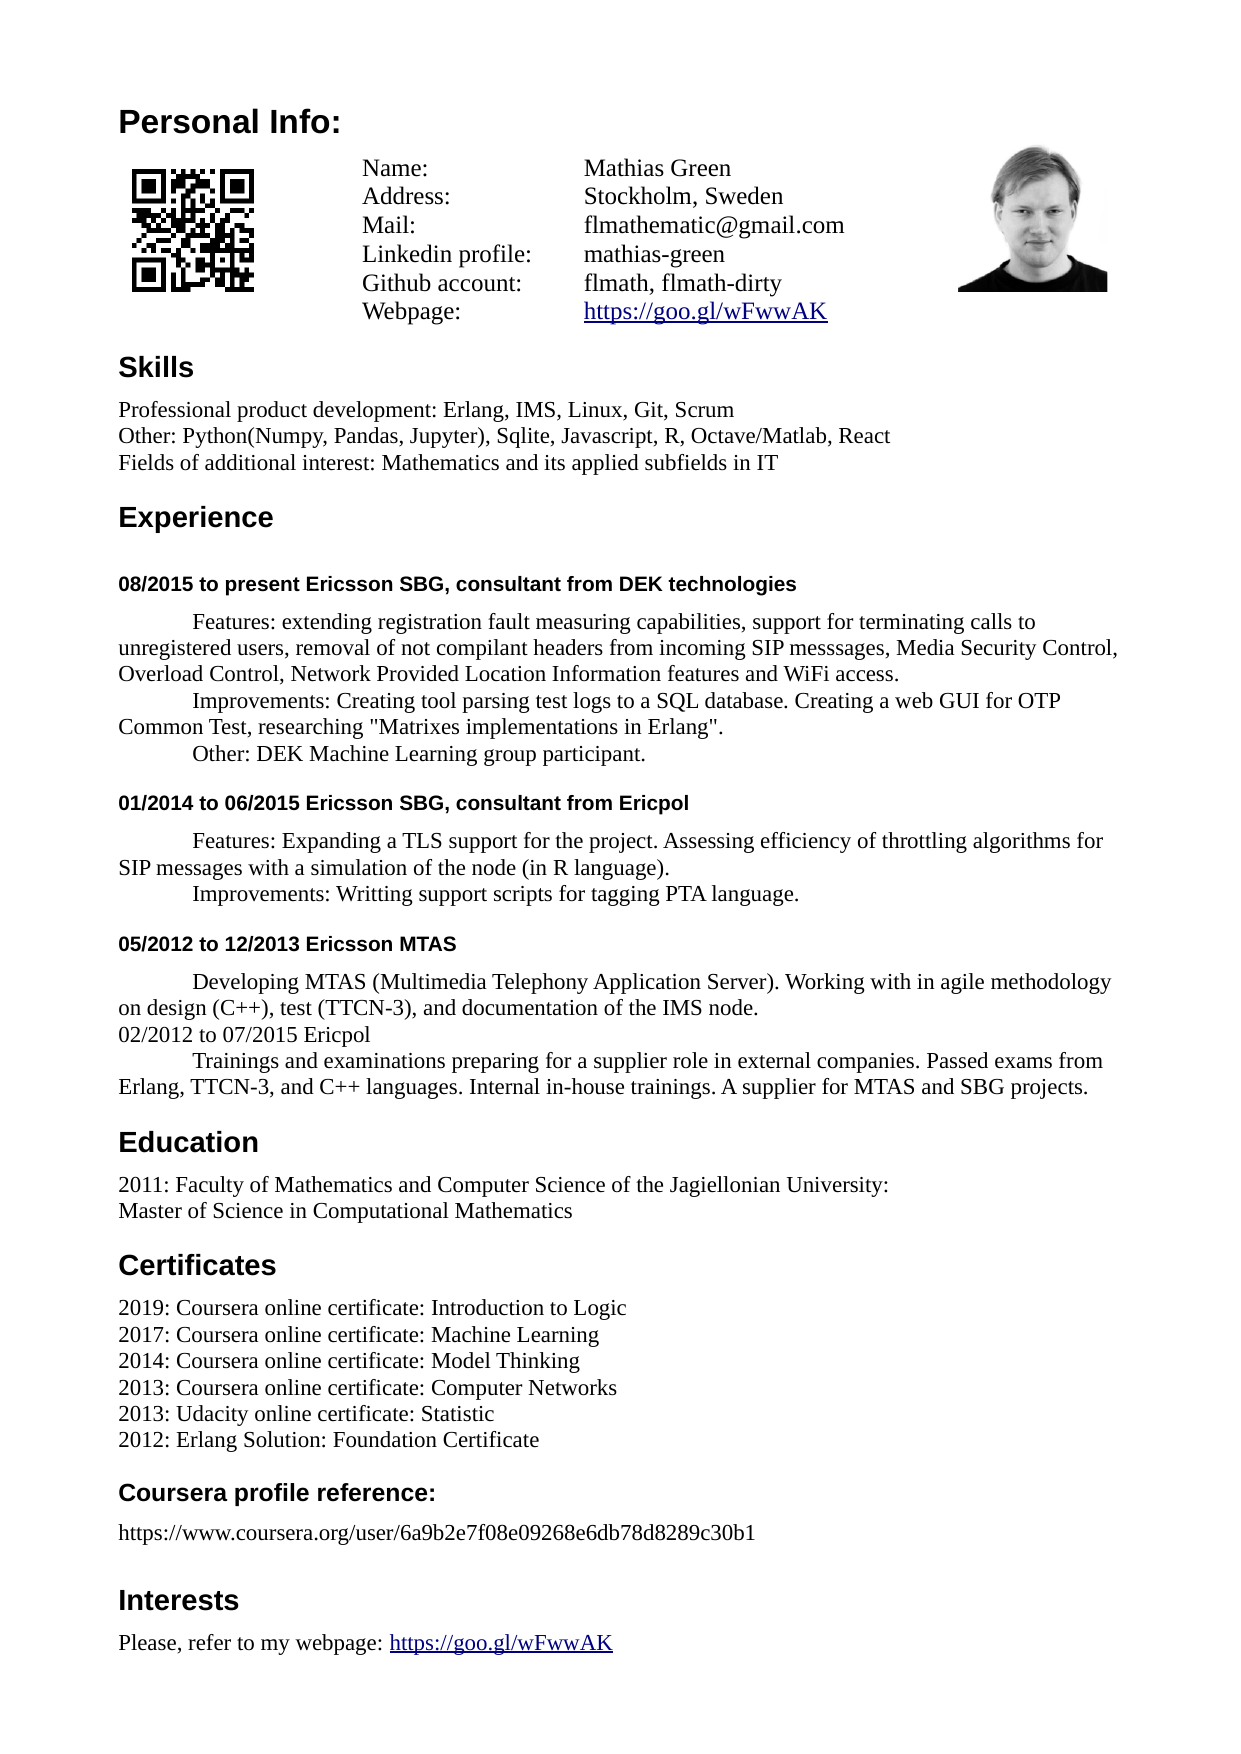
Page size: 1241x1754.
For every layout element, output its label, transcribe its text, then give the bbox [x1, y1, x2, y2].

subtitle Personal Info: [118, 102, 1122, 140]
text Professional product development: Erlang, IMS, Linux, Git, Scrum [118, 396, 1122, 423]
text [1108, 153, 1122, 181]
text Features: extending registration fault measuring capabilities, support for terminating calls to unregistered users, removal of not compilant headers from incoming SIP messsages, Media Security Control, Overload Control, Network Provided Location Information features and WiFi access. [118, 608, 1122, 687]
text 2013: Coursera online certificate: Computer Networks [118, 1373, 1122, 1400]
text Features: Expanding a TLS support for the project. Assessing efficiency of throttling algorithms for SIP messages with a simulation of the node (in R language). [118, 827, 1122, 880]
subtitle Certificates [118, 1248, 1122, 1282]
text Fields of additional interest: Mathematics and its applied subfields in IT [118, 449, 1122, 475]
subtitle 01/2014 to 06/2015 Ericsson SBG, consultant from Ericpol [118, 791, 1122, 815]
text Other: Python(Numpy, Pandas, Jupyter), Sqlite, Javascript, R, Octave/Matlab, React [118, 423, 1122, 449]
text Linkedin profile: mathias-green [362, 239, 958, 268]
text Master of Science in Computational Mathematics [118, 1197, 1122, 1223]
text Name: Mathias Green [362, 153, 958, 181]
subtitle 08/2015 to present Ericsson SBG, consultant from DEK technologies [118, 571, 1122, 595]
text Please, refer to my webpage: https://goo.gl/wFwwAK [118, 1628, 1122, 1655]
text Trainings and examinations preparing for a supplier role in external companies. Passed exams from Erlang, TTCN-3, and C++ languages. Internal in-house trainings. A supplier for MTAS and SBG projects. [118, 1047, 1122, 1100]
subtitle Skills [118, 350, 1122, 384]
text 2017: Coursera online certificate: Machine Learning [118, 1321, 1122, 1347]
text 2014: Coursera online certificate: Model Thinking [118, 1347, 1122, 1373]
text 02/2012 to 07/2015 Ericpol [118, 1021, 1122, 1047]
text Improvements: Writting support scripts for tagging PTA language. [118, 880, 1122, 906]
text Improvements: Creating tool parsing test logs to a SQL database. Creating a web GUI for OTP Common Test, researching "Matrixes implementations in Erlang". [118, 687, 1122, 739]
text Mail: flmathematic@gmail.com [362, 210, 958, 239]
text 2012: Erlang Solution: Foundation Certificate [118, 1426, 1122, 1453]
text https://www.coursera.org/user/6a9b2e7f08e09268e6db78d8289c30b1 [118, 1519, 1122, 1545]
text Github account: flmath, flmath-dirty [362, 268, 1122, 296]
subtitle Experience [118, 500, 1122, 534]
subtitle Coursera profile reference: [118, 1478, 1122, 1506]
text Other: DEK Machine Learning group participant. [118, 739, 1122, 766]
text 2013: Udacity online certificate: Statistic [118, 1400, 1122, 1426]
subtitle Education [118, 1125, 1122, 1158]
text Developing MTAS (Multimedia Telephony Application Server). Working with in agile methodology on design (C++), test (TTCN-3), and documentation of the IMS node. [118, 968, 1122, 1021]
text 2011: Faculty of Mathematics and Computer Science of the Jagiellonian University: [118, 1171, 1122, 1197]
subtitle 05/2012 to 12/2013 Ericsson MTAS [118, 931, 1122, 955]
text Address: Stockholm, Sweden [362, 181, 958, 210]
picture [123, 160, 263, 301]
text Webpage: https://goo.gl/wFwwAK [362, 296, 1122, 325]
subtitle Interests [118, 1582, 1122, 1616]
text 2019: Coursera online certificate: Introduction to Logic [118, 1294, 1122, 1321]
picture [958, 141, 1108, 292]
